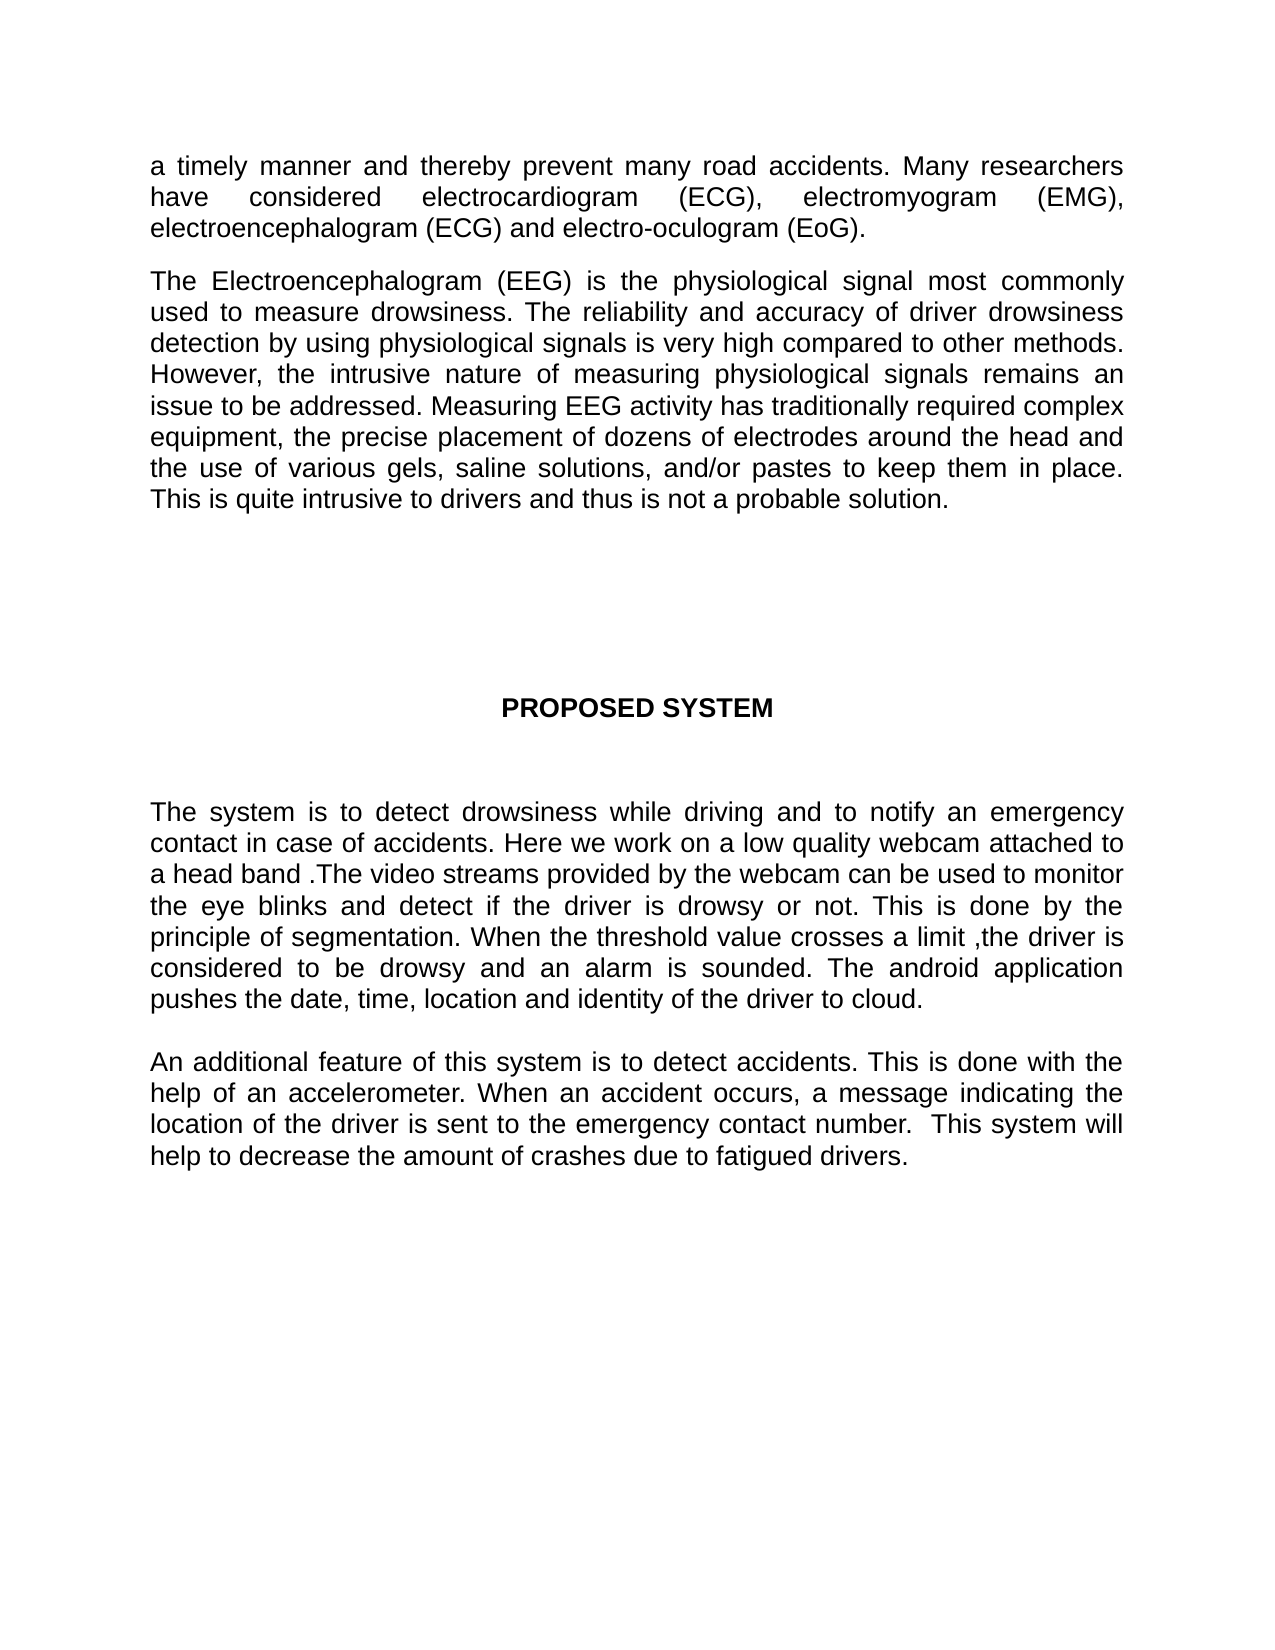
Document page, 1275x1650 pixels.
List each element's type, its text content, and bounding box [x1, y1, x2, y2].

text a timely manner and thereby prevent many road accidents. Many researchers have considered electrocardiogram (ECG), electromyogram (EMG), electroencephalogram (ECG) and electro-oculogram (EoG). [150, 150, 1125, 244]
text PROPOSED SYSTEM [150, 692, 1125, 723]
text The system is to detect drowsiness while driving and to notify an emergency contact in case of accidents. Here we work on a low quality webcam attached to a head band .The video streams provided by the webcam can be used to monitor the eye blinks and detect if the driver is drowsy or not. This is done by the principle of segmentation. When the threshold value crosses a limit ,the driver is considered to be drowsy and an alarm is sounded. The android application pushes the date, time, location and identity of the driver to cloud. [150, 796, 1125, 1014]
text The Electroencephalogram (EEG) is the physiological signal most commonly used to measure drowsiness. The reliability and accuracy of driver drowsiness detection by using physiological signals is very high compared to other methods. However, the intrusive nature of measuring physiological signals remains an issue to be addressed. Measuring EEG activity has traditionally required complex equipment, the precise placement of dozens of electrodes around the head and the use of various gels, saline solutions, and/or pastes to keep them in place. This is quite intrusive to drivers and thus is not a probable solution. [150, 264, 1125, 514]
text An additional feature of this system is to detect accidents. This is done with the help of an accelerometer. When an accident occurs, a message indicating the location of the driver is sent to the emergency contact number. This system will help to decrease the amount of crashes due to fatigued drivers. [150, 1046, 1125, 1171]
